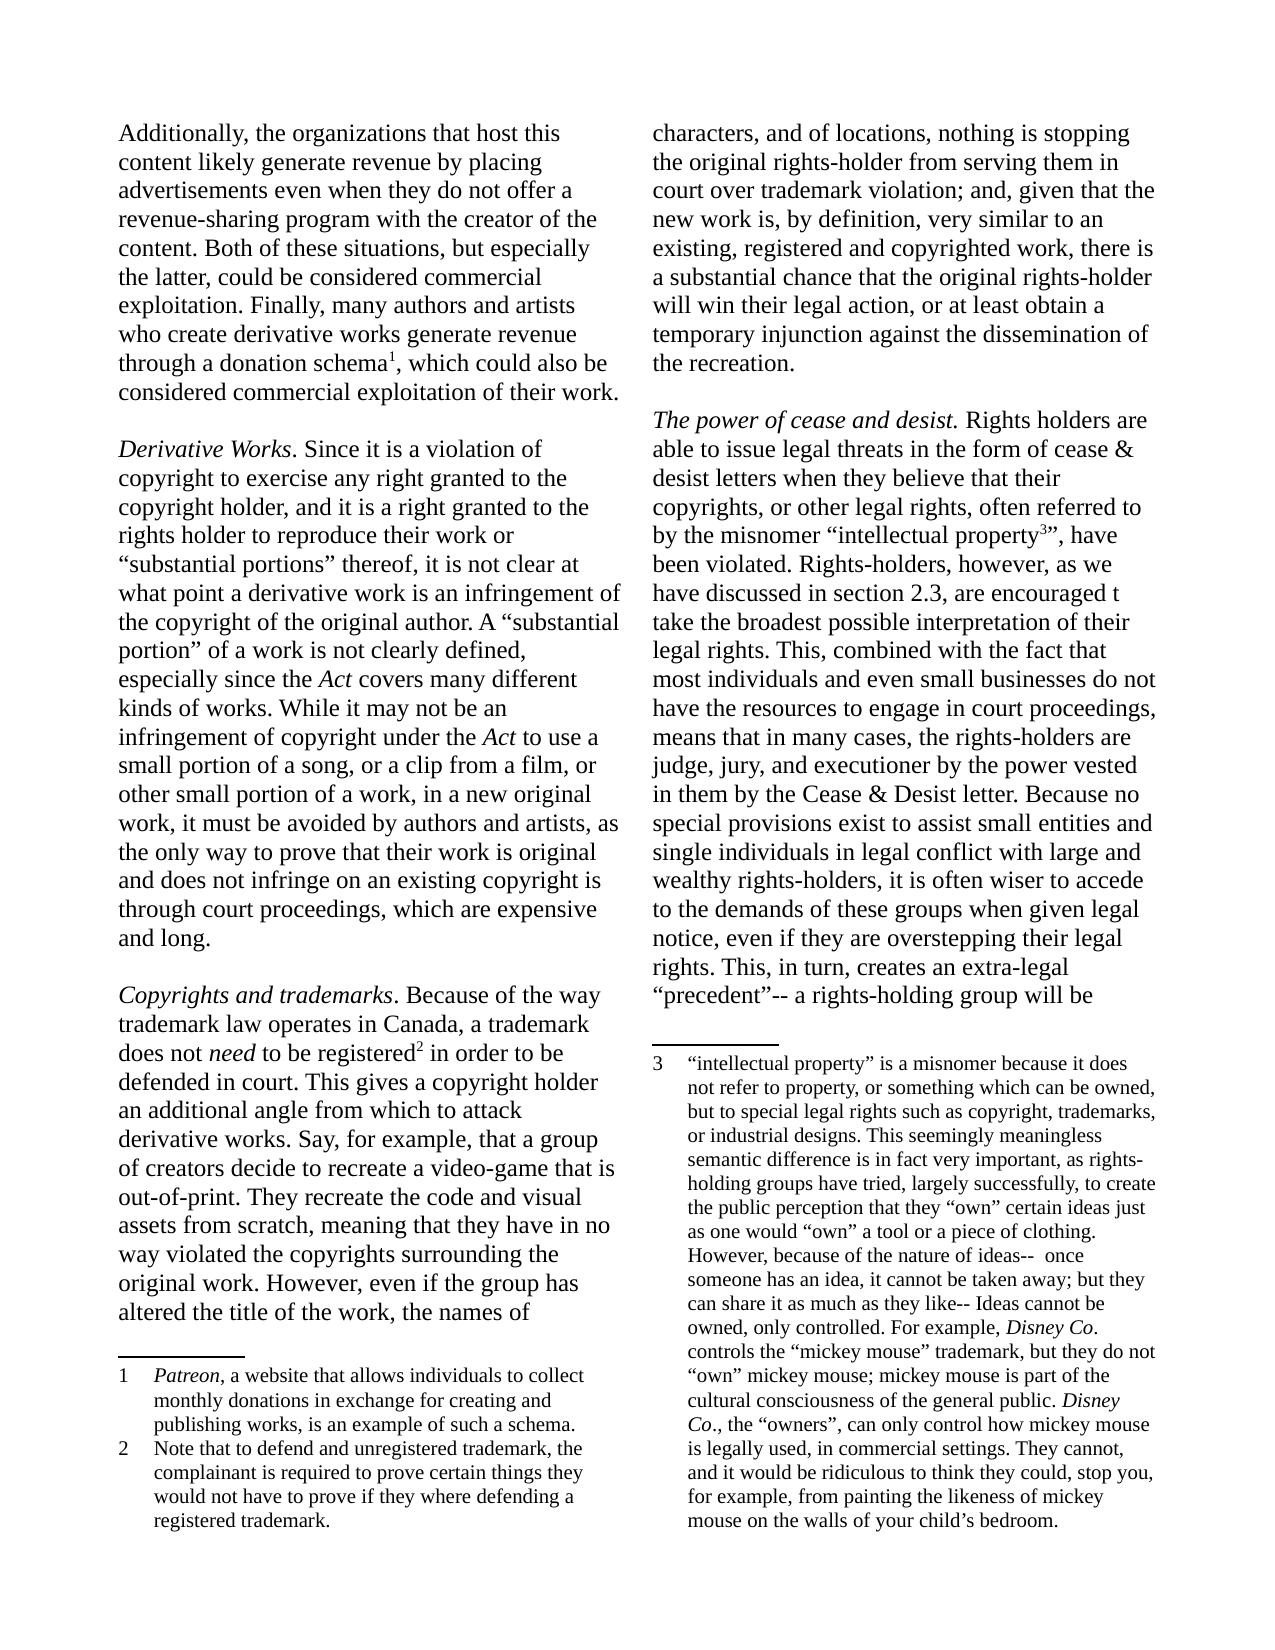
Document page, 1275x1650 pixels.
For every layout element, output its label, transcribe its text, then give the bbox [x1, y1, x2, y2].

text Additionally, the organizations that host this content likely generate revenue by placing advertisements even when they do not offer a revenue-sharing program with the creator of the content. Both of these situations, but especially the latter, could be considered commercial exploitation. Finally, many authors and artists who create derivative works generate revenue through a donation schema, which could also be considered commercial exploitation of their work. [118, 118, 623, 406]
text Note that to defend and unregistered trademark, the complainant is required to prove certain things they would not have to prove if they where defending a registered trademark. [118, 1436, 623, 1532]
text Copyrights and trademarks. Because of the way trademark law operates in Canada, a trademark does not need to be registered in order to be defended in court. This gives a copyright holder an additional angle from which to attack derivative works. Say, for example, that a group of creators decide to recreate a video-game that is out-of-print. They recreate the code and visual assets from scratch, meaning that they have in no way violated the copyrights surrounding the original work. However, even if the group has altered the title of the work, the names of [118, 981, 623, 1326]
text “intellectual property” is a misnomer because it does not refer to property, or something which can be owned, but to special legal rights such as copyright, trademarks, or industrial designs. This seemingly meaningless semantic difference is in fact very important, as rights-holding groups have tried, largely successfully, to create the public perception that they “own” certain ideas just as one would “own” a tool or a piece of clothing. However, because of the nature of ideas-- once someone has an idea, it cannot be taken away; but they can share it as much as they like-- Ideas cannot be owned, only controlled. For example, Disney Co. controls the “mickey mouse” trademark, but they do not “own” mickey mouse; mickey mouse is part of the cultural consciousness of the general public. Disney Co., the “owners”, can only control how mickey mouse is legally used, in commercial settings. They cannot, and it would be ridiculous to think they could, stop you, for example, from painting the likeness of mickey mouse on the walls of your child’s bedroom. [652, 1051, 1157, 1532]
text characters, and of locations, nothing is stopping the original rights-holder from serving them in court over trademark violation; and, given that the new work is, by definition, very similar to an existing, registered and copyrighted work, there is a substantial chance that the original rights-holder will win their legal action, or at least obtain a temporary injunction against the dissemination of the recreation. [652, 118, 1157, 377]
text Derivative Works. Since it is a violation of copyright to exercise any right granted to the copyright holder, and it is a right granted to the rights holder to reproduce their work or “substantial portions” thereof, it is not clear at what point a derivative work is an infringement of the copyright of the original author. A “substantial portion” of a work is not clearly defined, especially since the Act covers many different kinds of works. While it may not be an infringement of copyright under the Act to use a small portion of a song, or a clip from a film, or other small portion of a work, in a new original work, it must be avoided by authors and artists, as the only way to prove that their work is original and does not infringe on an existing copyright is through court proceedings, which are expensive and long. [118, 434, 623, 952]
text Patreon, a website that allows individuals to collect monthly donations in exchange for creating and publishing works, is an example of such a schema. [118, 1363, 623, 1436]
text The power of cease and desist. Rights holders are able to issue legal threats in the form of cease & desist letters when they believe that their copyrights, or other legal rights, often referred to by the misnomer “intellectual property”, have been violated. Rights-holders, however, as we have discussed in section 2.3, are encouraged t take the broadest possible interpretation of their legal rights. This, combined with the fact that most individuals and even small businesses do not have the resources to engage in court proceedings, means that in many cases, the rights-holders are judge, jury, and executioner by the power vested in them by the Cease & Desist letter. Because no special provisions exist to assist small entities and single individuals in legal conflict with large and wealthy rights-holders, it is often wiser to accede to the demands of these groups when given legal notice, even if they are overstepping their legal rights. This, in turn, creates an extra-legal “precedent”-- a rights-holding group will be [652, 406, 1157, 1009]
